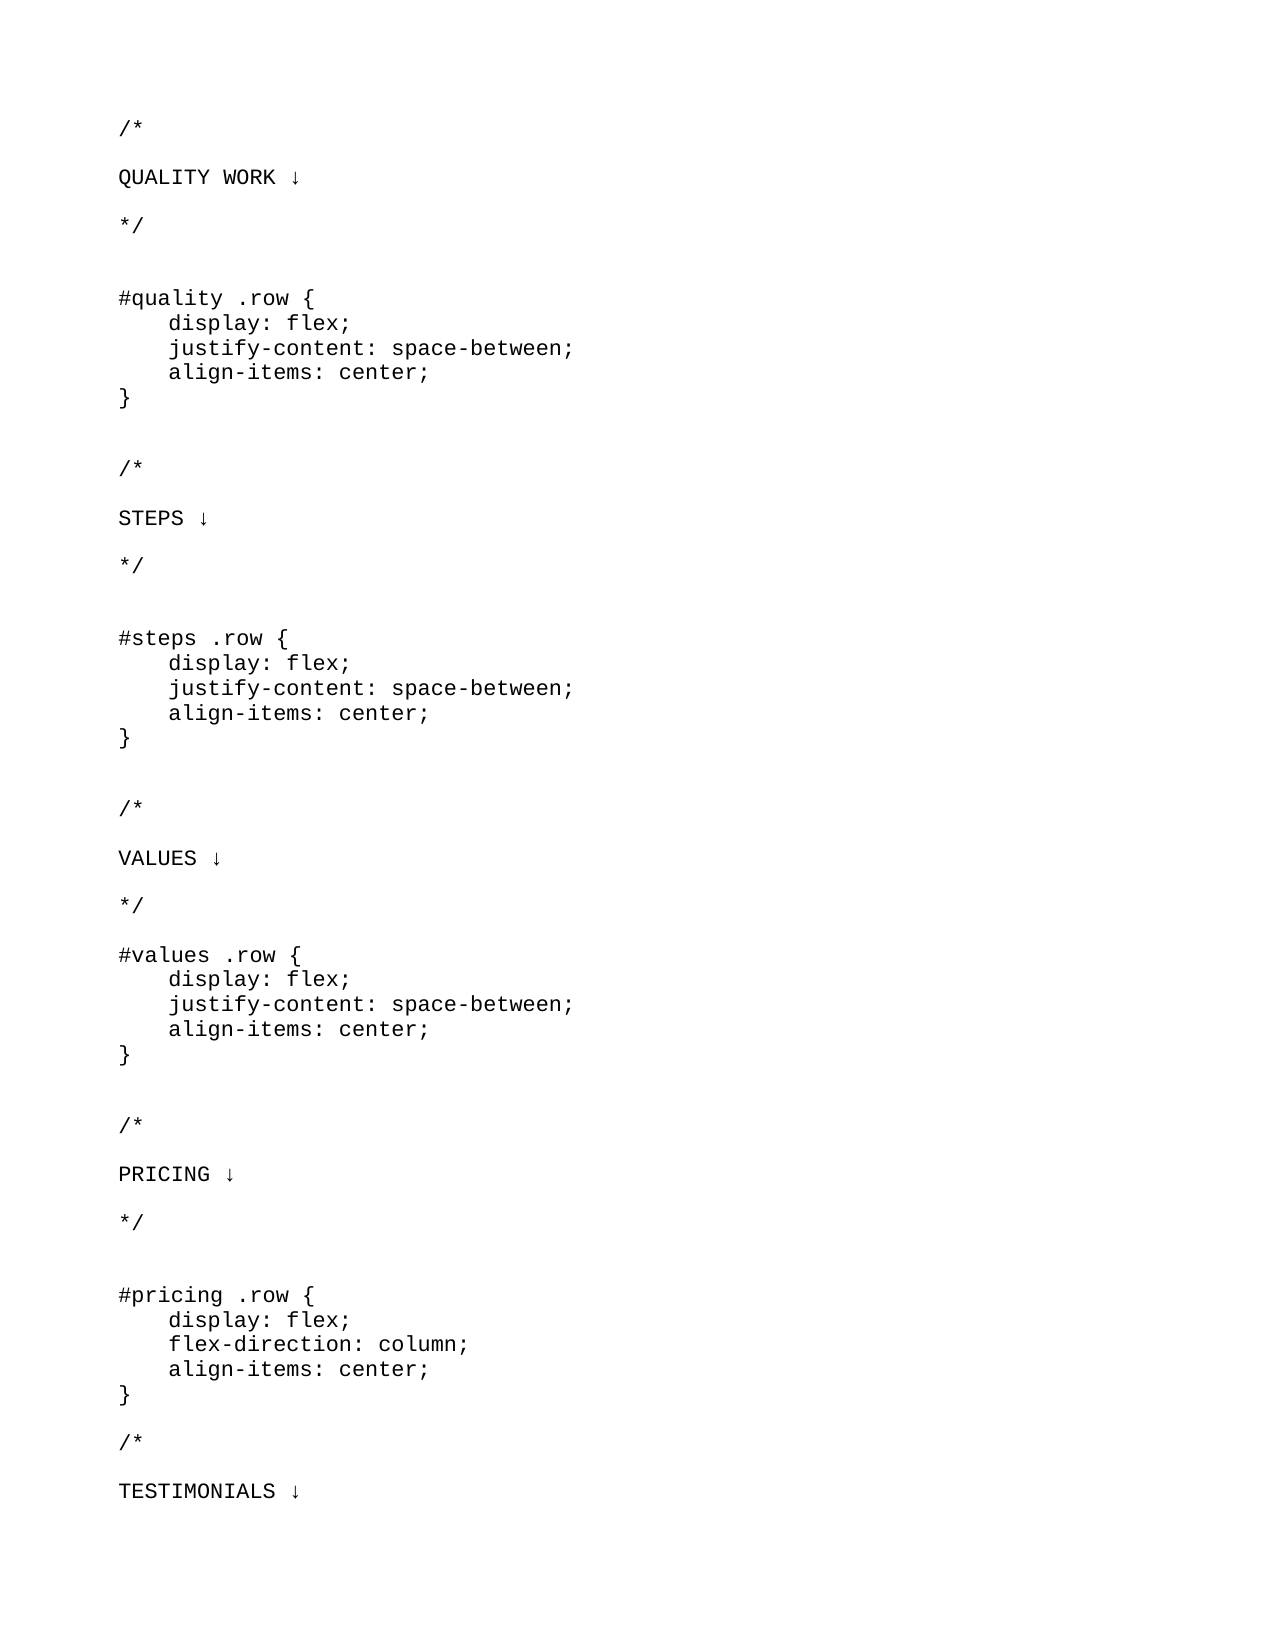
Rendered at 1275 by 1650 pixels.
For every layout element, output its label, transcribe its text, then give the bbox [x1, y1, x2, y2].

text /* [118, 1115, 1157, 1140]
text justify-content: space-between; [118, 337, 1157, 361]
text justify-content: space-between; [118, 677, 1157, 702]
text align-items: center; [118, 702, 1157, 726]
text PRICING ↓ [118, 1163, 1157, 1188]
text } [118, 1383, 1157, 1408]
text */ [118, 1212, 1157, 1237]
text display: flex; [118, 969, 1157, 993]
text */ [118, 215, 1157, 240]
text flex-direction: column; [118, 1334, 1157, 1358]
text align-items: center; [118, 1358, 1157, 1383]
text /* [118, 1432, 1157, 1456]
text #values .row { [118, 944, 1157, 969]
text */ [118, 555, 1157, 580]
text STEPS ↓ [118, 507, 1157, 532]
text justify-content: space-between; [118, 993, 1157, 1018]
text } [118, 726, 1157, 751]
text display: flex; [118, 652, 1157, 677]
text */ [118, 895, 1157, 920]
text #steps .row { [118, 627, 1157, 652]
text display: flex; [118, 1309, 1157, 1334]
text VALUES ↓ [118, 847, 1157, 872]
text #pricing .row { [118, 1284, 1157, 1309]
text /* [118, 118, 1157, 143]
text } [118, 386, 1157, 411]
text QUALITY WORK ↓ [118, 167, 1157, 191]
text /* [118, 798, 1157, 823]
text align-items: center; [118, 1018, 1157, 1043]
text TESTIMONIALS ↓ [118, 1480, 1157, 1505]
text align-items: center; [118, 361, 1157, 386]
text display: flex; [118, 312, 1157, 337]
text #quality .row { [118, 287, 1157, 312]
text /* [118, 458, 1157, 483]
text } [118, 1043, 1157, 1068]
